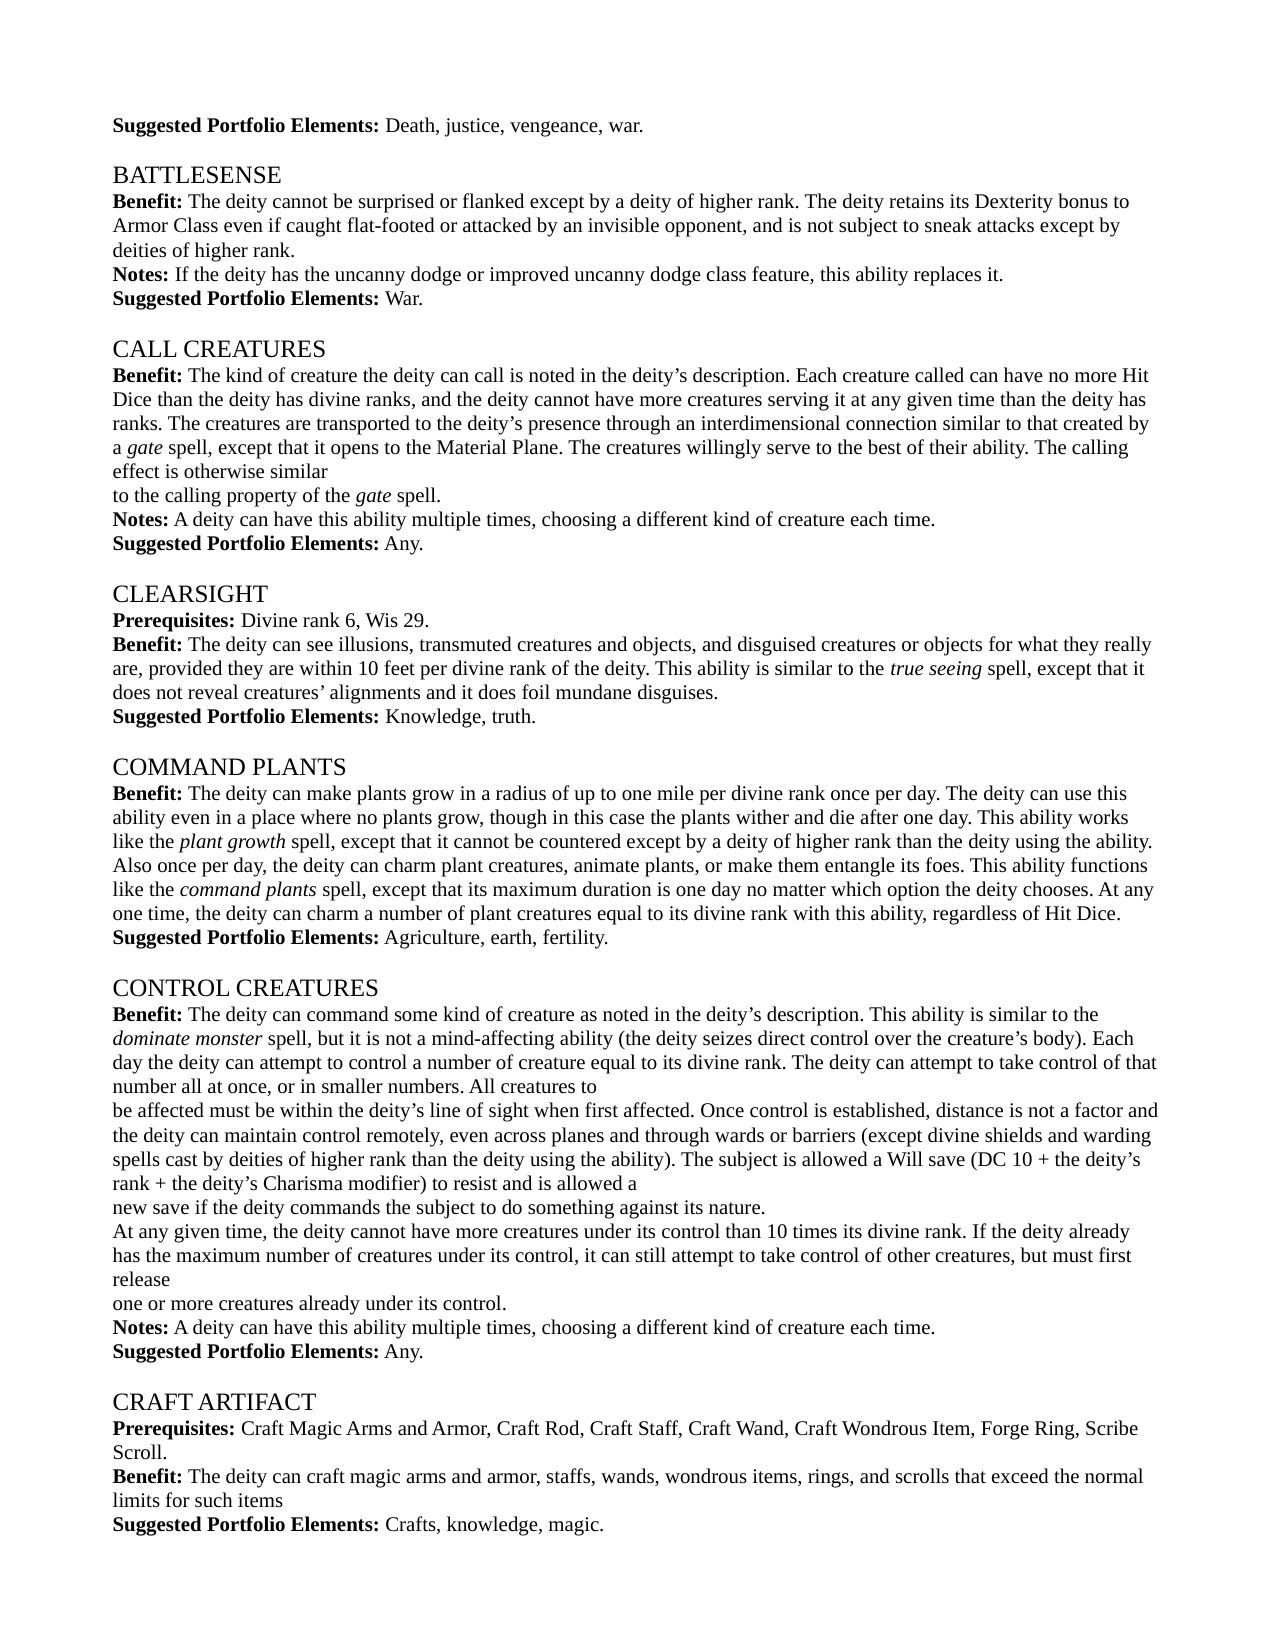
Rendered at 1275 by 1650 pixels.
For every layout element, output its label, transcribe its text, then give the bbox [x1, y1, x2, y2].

subtitle Control Creatures [112, 973, 1162, 1002]
text Benefit: The deity can craft magic arms and armor, staffs, wands, wondrous items, rings, and scrolls that exceed the normal limits for such items [112, 1464, 1162, 1512]
text Benefit: The deity can command some kind of creature as noted in the deity’s description. This ability is similar to the dominate monster spell, but it is not a mind-affecting ability (the deity seizes direct control over the creature’s body). Each day the deity can attempt to control a number of creature equal to its divine rank. The deity can attempt to take control of that number all at once, or in smaller numbers. All creatures to [112, 1002, 1162, 1098]
text be affected must be within the deity’s line of sight when first affected. Once control is established, distance is not a factor and the deity can maintain control remotely, even across planes and through wards or barriers (except divine shields and warding spells cast by deities of higher rank than the deity using the ability). The subject is allowed a Will save (DC 10 + the deity’s rank + the deity’s Charisma modifier) to resist and is allowed a [112, 1098, 1162, 1195]
text Benefit: The kind of creature the deity can call is noted in the deity’s description. Each creature called can have no more Hit Dice than the deity has divine ranks, and the deity cannot have more creatures serving it at any given time than the deity has ranks. The creatures are transported to the deity’s presence through an interdimensional connection similar to that created by a gate spell, except that it opens to the Material Plane. The creatures willingly serve to the best of their ability. The calling effect is otherwise similar [112, 362, 1162, 483]
text At any given time, the deity cannot have more creatures under its control than 10 times its divine rank. If the deity already has the maximum number of creatures under its control, it can still attempt to take control of other creatures, but must first release [112, 1219, 1162, 1291]
text Benefit: The deity can make plants grow in a radius of up to one mile per divine rank once per day. The deity can use this ability even in a place where no plants grow, though in this case the plants wither and die after one day. This ability works like the plant growth spell, except that it cannot be countered except by a deity of higher rank than the deity using the ability. [112, 781, 1162, 853]
text Benefit: The deity can see illusions, transmuted creatures and objects, and disguised creatures or objects for what they really are, provided they are within 10 feet per divine rank of the deity. This ability is similar to the true seeing spell, except that it does not reveal creatures’ alignments and it does foil mundane disguises. [112, 632, 1162, 704]
text Suggested Portfolio Elements: Any. [112, 1339, 1162, 1363]
text Notes: A deity can have this ability multiple times, choosing a different kind of creature each time. [112, 507, 1162, 531]
text one or more creatures already under its control. [112, 1291, 1162, 1315]
subtitle Command Plants [112, 752, 1162, 781]
text Benefit: The deity cannot be surprised or flanked except by a deity of higher rank. The deity retains its Dexterity bonus to Armor Class even if caught flat-footed or attacked by an invisible opponent, and is not subject to sneak attacks except by deities of higher rank. [112, 189, 1162, 262]
subtitle Craft Artifact [112, 1387, 1162, 1416]
subtitle Battlesense [112, 161, 1162, 189]
text Suggested Portfolio Elements: Any. [112, 531, 1162, 555]
text Suggested Portfolio Elements: Crafts, knowledge, magic. [112, 1512, 1162, 1536]
subtitle Call Creatures [112, 334, 1162, 362]
subtitle Clearsight [112, 579, 1162, 608]
text Notes: If the deity has the uncanny dodge or improved uncanny dodge class feature, this ability replaces it. [112, 262, 1162, 286]
text new save if the deity commands the subject to do something against its nature. [112, 1195, 1162, 1219]
text Suggested Portfolio Elements: Death, justice, vengeance, war. [112, 112, 1162, 137]
text Suggested Portfolio Elements: Knowledge, truth. [112, 704, 1162, 728]
text Also once per day, the deity can charm plant creatures, animate plants, or make them entangle its foes. This ability functions like the command plants spell, except that its maximum duration is one day no matter which option the deity chooses. At any one time, the deity can charm a number of plant creatures equal to its divine rank with this ability, regardless of Hit Dice. [112, 853, 1162, 925]
text Notes: A deity can have this ability multiple times, choosing a different kind of creature each time. [112, 1315, 1162, 1339]
text Prerequisites: Craft Magic Arms and Armor, Craft Rod, Craft Staff, Craft Wand, Craft Wondrous Item, Forge Ring, Scribe Scroll. [112, 1416, 1162, 1464]
text Suggested Portfolio Elements: War. [112, 286, 1162, 310]
text Prerequisites: Divine rank 6, Wis 29. [112, 608, 1162, 632]
text Suggested Portfolio Elements: Agriculture, earth, fertility. [112, 925, 1162, 949]
text to the calling property of the gate spell. [112, 483, 1162, 507]
